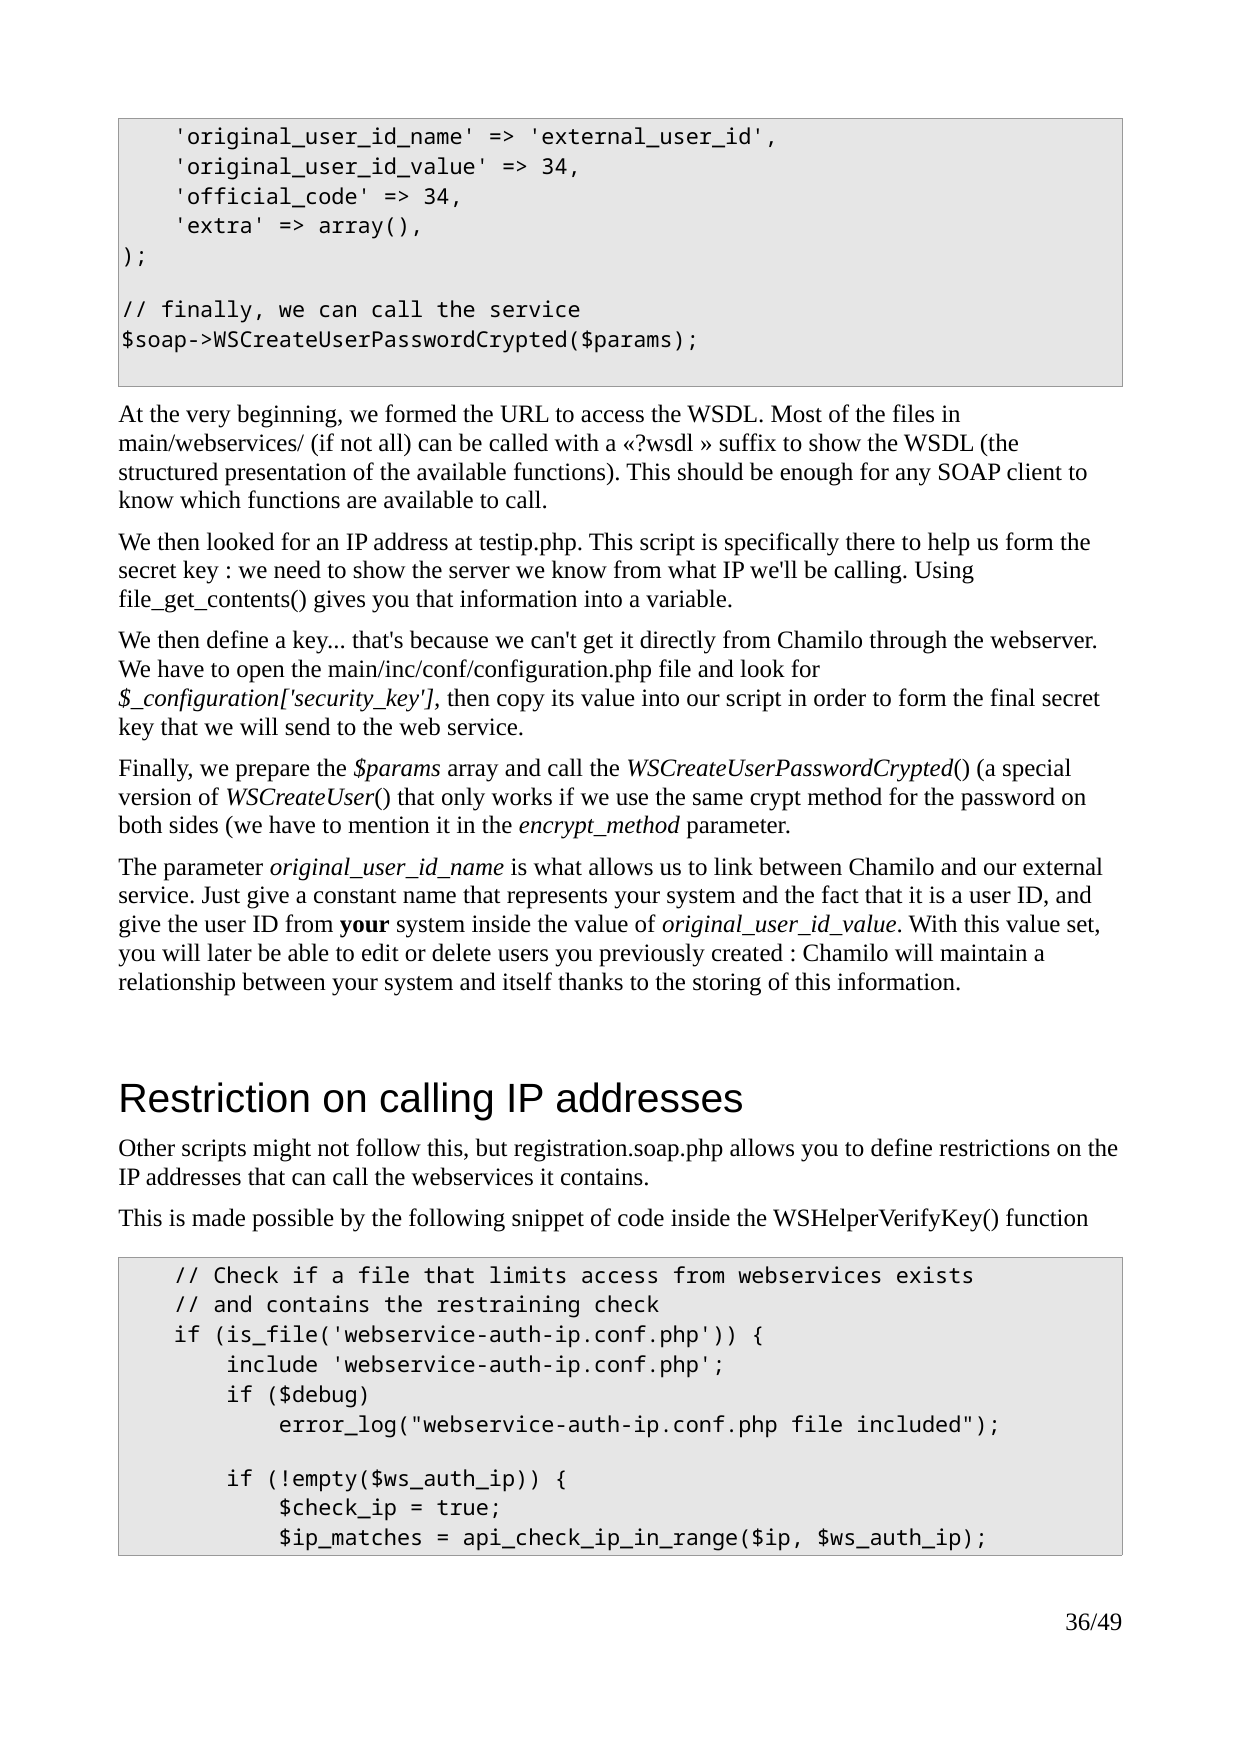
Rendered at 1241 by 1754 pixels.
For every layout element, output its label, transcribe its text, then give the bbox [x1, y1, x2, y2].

text // Check if a file that limits access from webservices exists // and contains the restraining check if (is_file('webservice-auth-ip.conf.php')) { include 'webservice-auth-ip.conf.php'; if ($debug) error_log("webservice-auth-ip.conf.php file included"); [119, 1258, 1122, 1438]
text Other scripts might not follow this, but registration.soap.php allows you to define restrictions on the IP addresses that can call the webservices it contains. [118, 1133, 1122, 1191]
text We then looked for an IP address at testip.php. This script is specifically there to help us form the secret key : we need to show the server we know from what IP we'll be calling. Using file_get_contents() gives you that information into a variable. [118, 527, 1122, 613]
subtitle Restriction on calling IP addresses [118, 1074, 1122, 1121]
text Finally, we prepare the $params array and call the WSCreateUserPasswordCrypted() (a special version of WSCreateUser() that only works if we use the same crypt method for the password on both sides (we have to mention it in the encrypt_method parameter. [118, 753, 1122, 839]
text The parameter original_user_id_name is what allows us to link between Chamilo and our external service. Just give a constant name that represents your system and the fact that it is a user ID, and give the user ID from your system inside the value of original_user_id_value. With this value set, you will later be able to edit or delete users you previously created : Chamilo will maintain a relationship between your system and itself thanks to the storing of this information. [118, 852, 1122, 995]
text 'original_user_id_name' => 'external_user_id', 'original_user_id_value' => 34, 'official_code' => 34, 'extra' => array(), ); [119, 119, 1122, 270]
text This is made possible by the following snippet of code inside the WSHelperVerifyKey() function [118, 1203, 1122, 1232]
text // finally, we can call the service $soap->WSCreateUserPasswordCrypted($params); [119, 291, 1122, 386]
text At the very beginning, we formed the URL to access the WSDL. Most of the files in main/webservices/ (if not all) can be called with a «?wsdl » suffix to show the WSDL (the structured presentation of the available functions). This should be enough for any SOAP client to know which functions are available to call. [118, 399, 1122, 514]
text if (!empty($ws_auth_ip)) { $check_ip = true; $ip_matches = api_check_ip_in_range($ip, $ws_auth_ip); [119, 1459, 1122, 1555]
text We then define a key... that's because we can't get it directly from Chamilo through the webserver. We have to open the main/inc/conf/configuration.php file and look for $_configuration['security_key'], then copy its value into our script in order to form the final secret key that we will send to the web service. [118, 625, 1122, 740]
